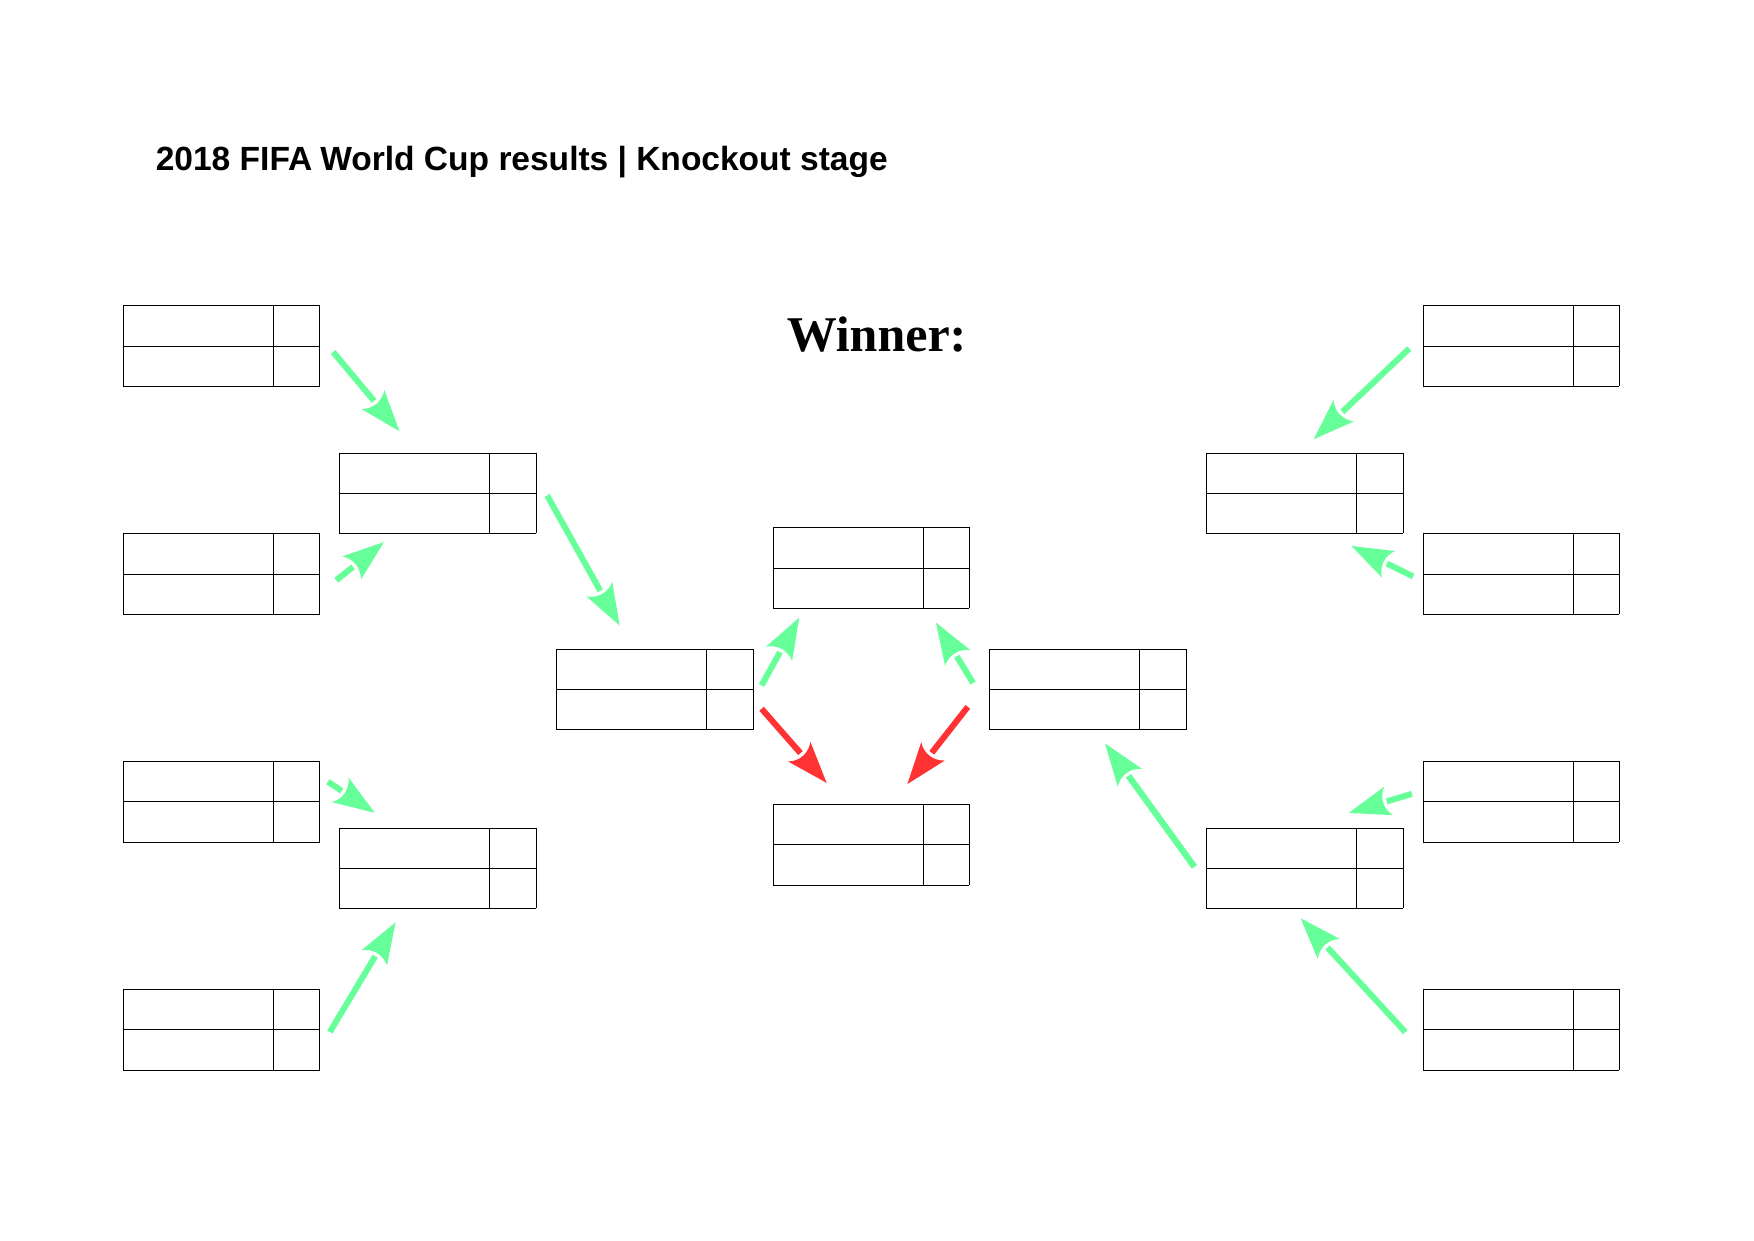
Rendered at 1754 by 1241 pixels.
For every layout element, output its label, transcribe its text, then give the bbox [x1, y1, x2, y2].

table_header [557, 650, 706, 689]
table_cell [1207, 494, 1356, 533]
table_header [1207, 454, 1356, 493]
table_cell [924, 845, 969, 885]
table_header [340, 829, 489, 868]
table_cell [1424, 347, 1573, 386]
table_header [924, 528, 969, 567]
table_cell [1424, 1030, 1573, 1069]
table_cell [924, 569, 969, 608]
table_header [124, 534, 273, 573]
table_cell [1574, 575, 1619, 614]
table_cell [1424, 802, 1573, 842]
table_cell [1357, 494, 1403, 533]
table_header [707, 650, 753, 689]
table_header [1357, 829, 1403, 868]
table_cell [1357, 869, 1403, 908]
table_cell [707, 690, 753, 729]
table_header [1424, 762, 1573, 801]
table_header [274, 306, 319, 346]
table_header [124, 306, 273, 346]
table_cell [1574, 347, 1619, 386]
table_cell [557, 690, 706, 729]
table_cell [1207, 869, 1356, 908]
text Winner: [768, 305, 985, 363]
table_cell [340, 494, 489, 533]
table_header [1574, 306, 1619, 346]
table_header [1574, 990, 1619, 1029]
table_cell [774, 845, 923, 885]
table_header [1574, 534, 1619, 573]
table_cell [1574, 1030, 1619, 1069]
table_header [774, 805, 923, 844]
table_cell [490, 494, 536, 533]
table_header [990, 650, 1139, 689]
table_header [1207, 829, 1356, 868]
table_header [274, 762, 319, 801]
table_cell [990, 690, 1139, 729]
table_cell [340, 869, 489, 908]
table_cell [1574, 802, 1619, 842]
table_cell [124, 575, 273, 614]
table_header [124, 762, 273, 801]
table_header [1424, 306, 1573, 346]
table_header [1424, 534, 1573, 573]
table_cell [274, 347, 319, 386]
table_header [1424, 990, 1573, 1029]
table_header [340, 454, 489, 493]
table_header [124, 990, 273, 1029]
table_cell [124, 1030, 273, 1069]
table_header [924, 805, 969, 844]
table_header [1574, 762, 1619, 801]
table_cell [124, 802, 273, 842]
table_header [490, 454, 536, 493]
table_header [1357, 454, 1403, 493]
table_header [274, 990, 319, 1029]
table_cell [774, 569, 923, 608]
table_cell [490, 869, 536, 908]
table_header [274, 534, 319, 573]
table_cell [1140, 690, 1186, 729]
table_header [490, 829, 536, 868]
table_cell [274, 1030, 319, 1069]
table_header [1140, 650, 1186, 689]
table_cell [124, 347, 273, 386]
table_cell [274, 575, 319, 614]
table_cell [274, 802, 319, 842]
table_header [774, 528, 923, 567]
table_cell [1424, 575, 1573, 614]
